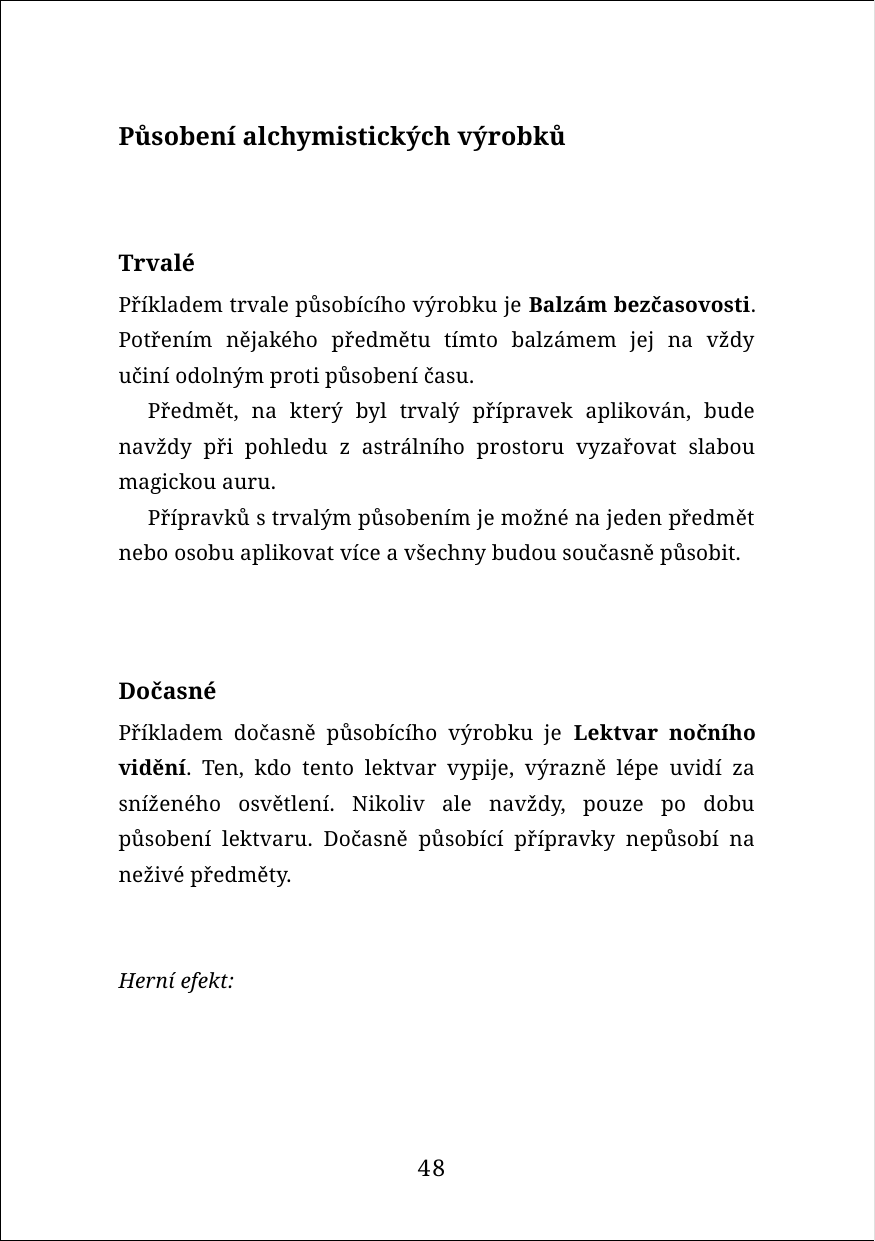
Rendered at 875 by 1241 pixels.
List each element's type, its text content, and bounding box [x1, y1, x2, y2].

text Příkladem dočasně působícího výrobku je Lektvar nočního vidění. Ten, kdo tento lektvar vypije, výrazně lépe uvidí za sníženého osvětlení. Nikoliv ale navždy, pouze po dobu působení lektvaru. Dočasně působící přípravky nepůsobí na neživé předměty. [118, 718, 756, 888]
subtitle Dočasné [118, 674, 756, 706]
text Příkladem trvale působícího výrobku je Balzám bezčasovosti. Potřením nějakého předmětu tímto balzámem jej na vždy učiní odolným proti působení času. Předmět, na který byl trvalý přípravek aplikován, bude navždy při pohledu z astrálního prostoru vyzařovat slabou magickou auru. Přípravků s trvalým působením je možné na jeden předmět nebo osobu aplikovat více a všechny budou současně působit. [118, 290, 756, 567]
text Herní efekt: [118, 966, 756, 994]
subtitle Trvalé [118, 247, 756, 278]
subtitle Působení alchymistických výrobků [118, 118, 756, 152]
